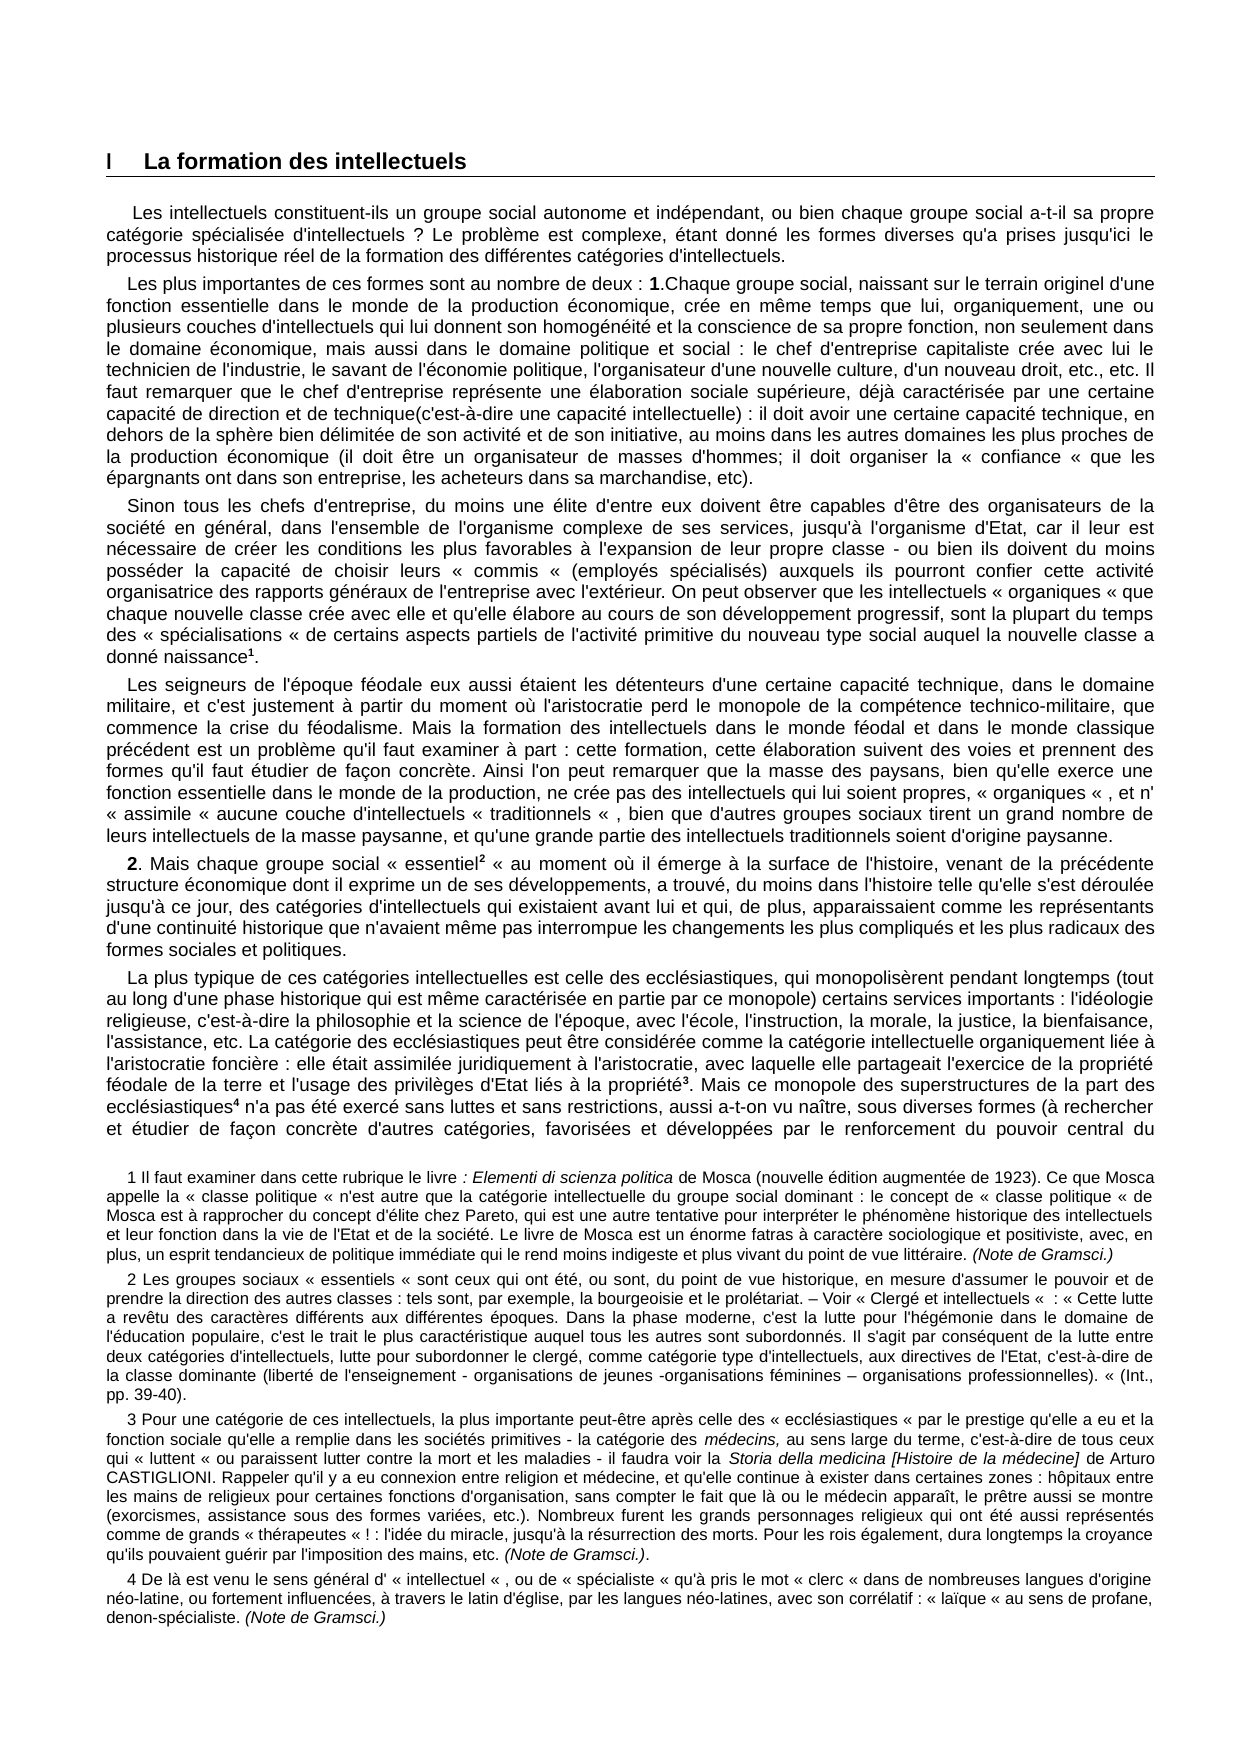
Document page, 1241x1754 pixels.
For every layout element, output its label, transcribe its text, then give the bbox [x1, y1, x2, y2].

text Les seigneurs de l'époque féodale eux aussi étaient les détenteurs d'une certaine capacité technique, dans le domaine militaire, et c'est justement à partir du moment où l'aristocratie perd le monopole de la compétence technico-militaire, que commence la crise du féodalisme. Mais la formation des intellectuels dans le monde féodal et dans le monde classique précédent est un problème qu'il faut examiner à part : cette formation, cette élaboration suivent des voies et prennent des formes qu'il faut étudier de façon concrète. Ainsi l'on peut remarquer que la masse des paysans, bien qu'elle exerce une fonction essentielle dans le monde de la production, ne crée pas des intellectuels qui lui soient propres, « organiques « , et n' « assimile « aucune couche d'intellectuels « traditionnels « , bien que d'autres groupes sociaux tirent un grand nombre de leurs intellectuels de la masse paysanne, et qu'une grande partie des intellectuels traditionnels soient d'origine paysanne. [106, 674, 1155, 846]
text De là est venu le sens général d' « intellectuel « , ou de « spécialiste « qu'à pris le mot « clerc « dans de nombreuses langues d'origine néo-latine, ou fortement influencées, à travers le latin d'église, par les langues néo-latines, avec son corrélatif : « laïque « au sens de profane, denon-spécialiste. (Note de Gramsci.) [106, 1570, 1155, 1627]
text Il faut examiner dans cette rubrique le livre : Elementi di scienza politica de Mosca (nouvelle édition augmentée de 1923). Ce que Mosca appelle la « classe politique « n'est autre que la catégorie intellectuelle du groupe social dominant : le concept de « classe politique « de Mosca est à rapprocher du concept d'élite chez Pareto, qui est une autre tentative pour interpréter le phénomène historique des intellectuels et leur fonction dans la vie de l'Etat et de la société. Le livre de Mosca est un énorme fatras à caractère sociologique et positiviste, avec, en plus, un esprit tendancieux de politique immédiate qui le rend moins indigeste et plus vivant du point de vue littéraire. (Note de Gramsci.) [106, 1168, 1155, 1263]
text Les intellectuels constituent-ils un groupe social autonome et indépendant, ou bien chaque groupe social a-t-il sa propre catégorie spécialisée d'intellectuels ? Le problème est complexe, étant donné les formes diverses qu'a prises jusqu'ici le processus historique réel de la formation des différentes catégories d'intellectuels. [106, 202, 1155, 267]
text 2. Mais chaque groupe social « essentiel « au moment où il émerge à la surface de l'histoire, venant de la précédente structure économique dont il exprime un de ses développements, a trouvé, du moins dans l'histoire telle qu'elle s'est déroulée jusqu'à ce jour, des catégories d'intellectuels qui existaient avant lui et qui, de plus, apparaissaient comme les représentants d'une continuité historique que n'avaient même pas interrompue les changements les plus compliqués et les plus radicaux des formes sociales et politiques. [106, 852, 1155, 960]
subtitle La formation des intellectuels [106, 148, 1155, 176]
text Les groupes sociaux « essentiels « sont ceux qui ont été, ou sont, du point de vue historique, en mesure d'assumer le pouvoir et de prendre la direction des autres classes : tels sont, par exemple, la bourgeoisie et le prolétariat. – Voir « Clergé et intellectuels « : « Cette lutte a revêtu des caractères différents aux différentes époques. Dans la phase moderne, c'est la lutte pour l'hégémonie dans le domaine de l'éducation populaire, c'est le trait le plus caractéristique auquel tous les autres sont subordonnés. Il s'agit par conséquent de la lutte entre deux catégories d'intellectuels, lutte pour subordonner le clergé, comme catégorie type d'intellectuels, aux directives de l'Etat, c'est-à-dire de la classe dominante (liberté de l'enseignement - organisations de jeunes -organisations féminines – organisations professionnelles). « (Int., pp. 39-40). [106, 1270, 1155, 1404]
text Sinon tous les chefs d'entreprise, du moins une élite d'entre eux doivent être capables d'être des organisateurs de la société en général, dans l'ensemble de l'organisme complexe de ses services, jusqu'à l'organisme d'Etat, car il leur est nécessaire de créer les conditions les plus favorables à l'expansion de leur propre classe - ou bien ils doivent du moins posséder la capacité de choisir leurs « commis « (employés spécialisés) auxquels ils pourront confier cette activité organisatrice des rapports généraux de l'entreprise avec l'extérieur. On peut observer que les intellectuels « organiques « que chaque nouvelle classe crée avec elle et qu'elle élabore au cours de son développement progressif, sont la plupart du temps des « spécialisations « de certains aspects partiels de l'activité primitive du nouveau type social auquel la nouvelle classe a donné naissance. [106, 495, 1155, 667]
text La plus typique de ces catégories intellectuelles est celle des ecclésiastiques, qui monopolisèrent pendant longtemps (tout au long d'une phase historique qui est même caractérisée en partie par ce monopole) certains services importants : l'idéologie religieuse, c'est-à-dire la philosophie et la science de l'époque, avec l'école, l'instruction, la morale, la justice, la bienfaisance, l'assistance, etc. La catégorie des ecclésiastiques peut être considérée comme la catégorie intellectuelle organiquement liée à l'aristocratie foncière : elle était assimilée juridiquement à l'aristocratie, avec laquelle elle partageait l'exercice de la propriété féodale de la terre et l'usage des privilèges d'Etat liés à la propriété. Mais ce monopole des superstructures de la part des ecclésiastiques n'a pas été exercé sans luttes et sans restrictions, aussi a-t-on vu naître, sous diverses formes (à rechercher et étudier de façon concrète d'autres catégories, favorisées et développées par le renforcement du pouvoir central du [106, 966, 1155, 1139]
text Pour une catégorie de ces intellectuels, la plus importante peut-être après celle des « ecclésiastiques « par le prestige qu'elle a eu et la fonction sociale qu'elle a remplie dans les sociétés primitives - la catégorie des médecins, au sens large du terme, c'est-à-dire de tous ceux qui « luttent « ou paraissent lutter contre la mort et les maladies - il faudra voir la Storia della medicina [Histoire de la médecine] de Arturo CASTIGLIONI. Rappeler qu'il y a eu connexion entre religion et médecine, et qu'elle continue à exister dans certaines zones : hôpitaux entre les mains de religieux pour certaines fonctions d'organisation, sans compter le fait que là ou le médecin apparaît, le prêtre aussi se montre (exorcismes, assistance sous des formes variées, etc.). Nombreux furent les grands personnages religieux qui ont été aussi représentés comme de grands « thérapeutes « ! : l'idée du miracle, jusqu'à la résurrection des morts. Pour les rois également, dura longtemps la croyance qu'ils pouvaient guérir par l'imposition des mains, etc. (Note de Gramsci.). [106, 1410, 1155, 1563]
text Les plus importantes de ces formes sont au nombre de deux : 1.Chaque groupe social, naissant sur le terrain originel d'une fonction essentielle dans le monde de la production économique, crée en même temps que lui, organiquement, une ou plusieurs couches d'intellectuels qui lui donnent son homogénéité et la conscience de sa propre fonction, non seulement dans le domaine économique, mais aussi dans le domaine politique et social : le chef d'entreprise capitaliste crée avec lui le technicien de l'industrie, le savant de l'économie politique, l'organisateur d'une nouvelle culture, d'un nouveau droit, etc., etc. Il faut remarquer que le chef d'entreprise représente une élaboration sociale supérieure, déjà caractérisée par une certaine capacité de direction et de technique(c'est-à-dire une capacité intellectuelle) : il doit avoir une certaine capacité technique, en dehors de la sphère bien délimitée de son activité et de son initiative, au moins dans les autres domaines les plus proches de la production économique (il doit être un organisateur de masses d'hommes; il doit organiser la « confiance « que les épargnants ont dans son entreprise, les acheteurs dans sa marchandise, etc). [106, 273, 1155, 489]
